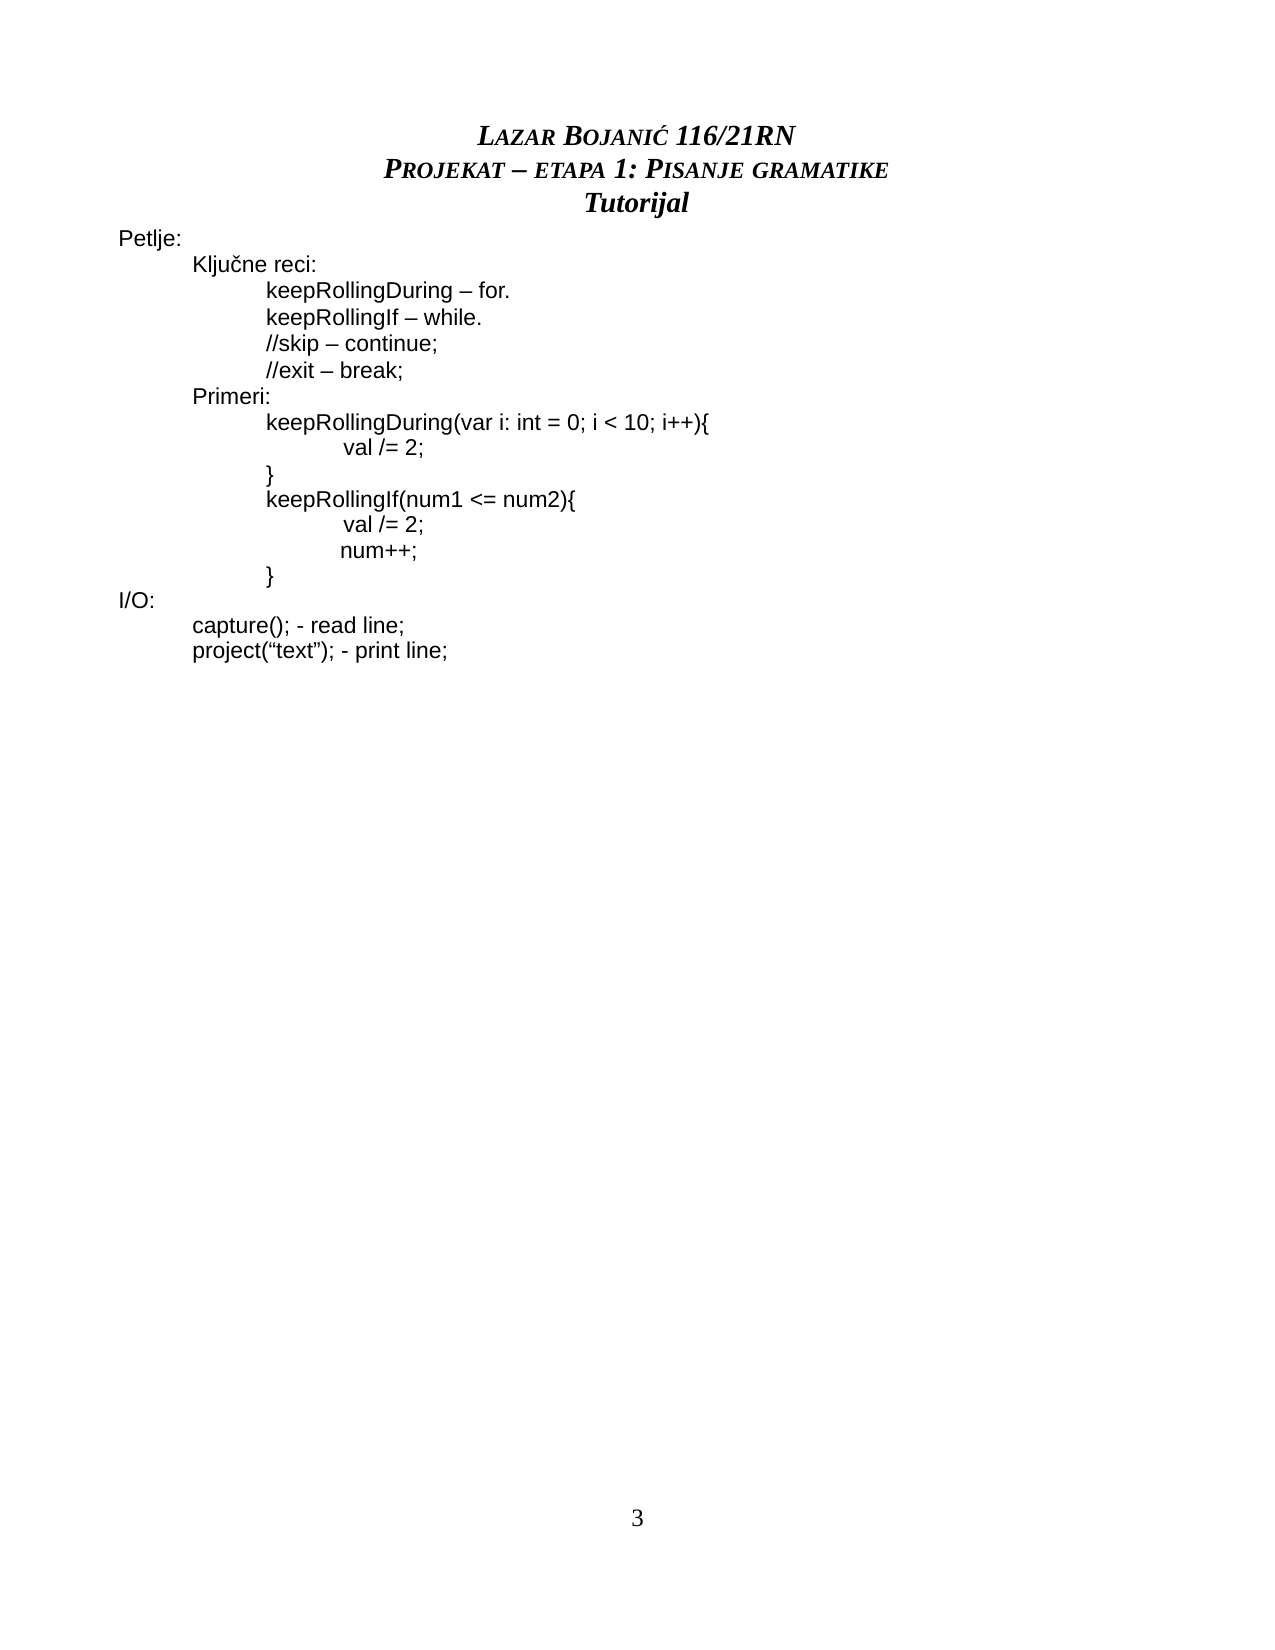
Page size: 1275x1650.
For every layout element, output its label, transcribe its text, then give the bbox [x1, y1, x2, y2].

text keepRollingIf – while. [118, 304, 1157, 330]
text Primeri: [118, 383, 1157, 409]
text keepRollingIf(num1 <= num2){ [118, 487, 1157, 512]
text keepRollingDuring(var i: int = 0; i < 10; i++){ [118, 409, 1157, 436]
text I/O: [118, 588, 1157, 613]
text keepRollingDuring – for. [118, 277, 1157, 304]
text val /= 2; [343, 512, 1157, 537]
text num++; [118, 537, 1157, 563]
text val /= 2; [343, 436, 1157, 461]
text capture(); - read line; [118, 613, 1157, 638]
text project(“text”); - print line; [118, 638, 1157, 663]
text Ključne reci: [118, 251, 1157, 277]
text //exit – break; [118, 357, 1157, 383]
text } [118, 461, 1157, 487]
text Petlje: [118, 225, 1157, 251]
text } [118, 563, 1157, 588]
text //skip – continue; [118, 330, 1157, 357]
